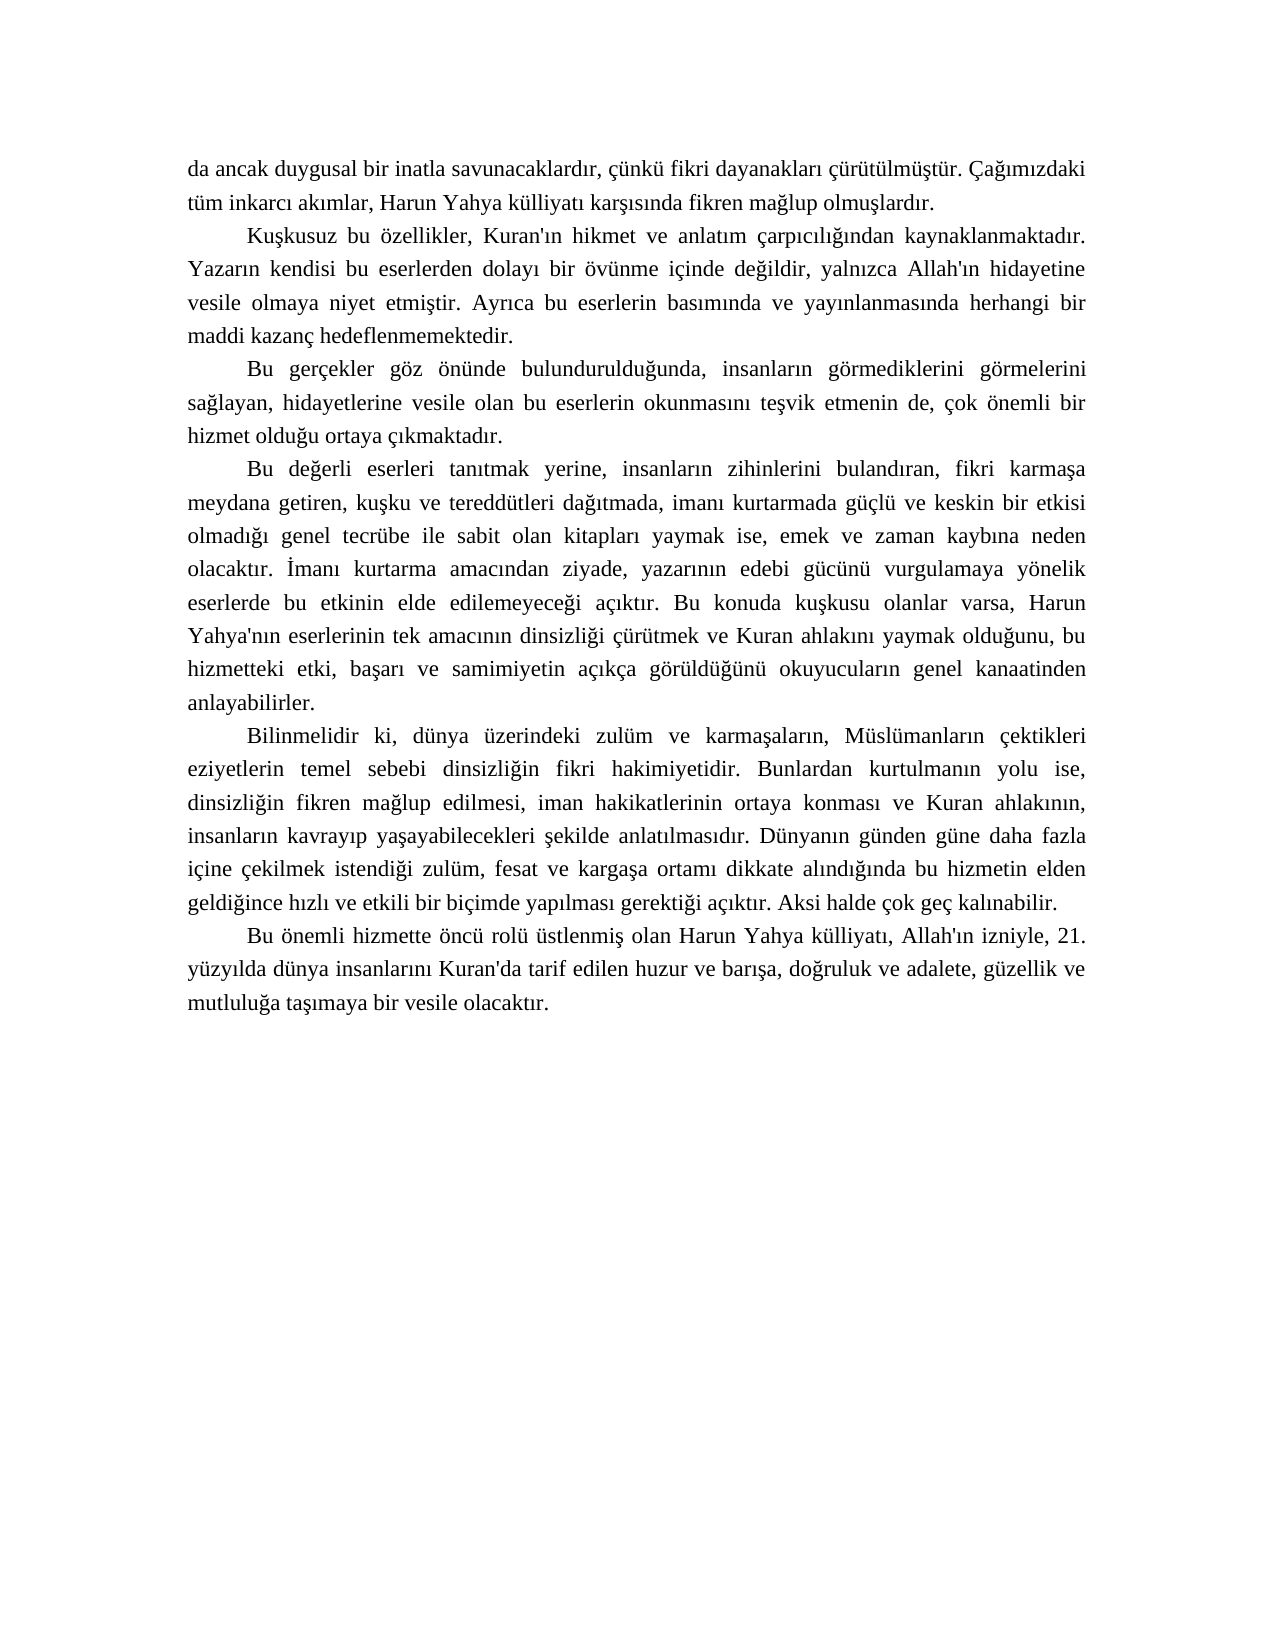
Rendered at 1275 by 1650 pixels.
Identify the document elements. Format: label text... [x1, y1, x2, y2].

text Bu değerli eserleri tanıtmak yerine, insanların zihinlerini bulandıran, fikri karmaşa meydana getiren, kuşku ve tereddütleri dağıtmada, imanı kurtarmada güçlü ve keskin bir etkisi olmadığı genel tecrübe ile sabit olan kitapları yaymak ise, emek ve zaman kaybına neden olacaktır. İmanı kurtarma amacından ziyade, yazarının edebi gücünü vurgulamaya yönelik eserlerde bu etkinin elde edilemeyeceği açıktır. Bu konuda kuşkusu olanlar varsa, Harun Yahya'nın eserlerinin tek amacının dinsizliği çürütmek ve Kuran ahlakını yaymak olduğunu, bu hizmetteki etki, başarı ve samimiyetin açıkça görüldüğünü okuyucuların genel kanaatinden anlayabilirler. [187, 450, 1087, 717]
text da ancak duygusal bir inatla savunacaklardır, çünkü fikri dayanakları çürütülmüştür. Çağımızdaki tüm inkarcı akımlar, Harun Yahya külliyatı karşısında fikren mağlup olmuşlardır. [187, 150, 1087, 217]
text Bu önemli hizmette öncü rolü üstlenmiş olan Harun Yahya külliyatı, Allah'ın izniyle, 21. yüzyılda dünya insanlarını Kuran'da tarif edilen huzur ve barışa, doğruluk ve adalete, güzellik ve mutluluğa taşımaya bir vesile olacaktır. [187, 917, 1087, 1017]
text Bilinmelidir ki, dünya üzerindeki zulüm ve karmaşaların, Müslümanların çektikleri eziyetlerin temel sebebi dinsizliğin fikri hakimiyetidir. Bunlardan kurtulmanın yolu ise, dinsizliğin fikren mağlup edilmesi, iman hakikatlerinin ortaya konması ve Kuran ahlakının, insanların kavrayıp yaşayabilecekleri şekilde anlatılmasıdır. Dünyanın günden güne daha fazla içine çekilmek istendiği zulüm, fesat ve kargaşa ortamı dikkate alındığında bu hizmetin elden geldiğince hızlı ve etkili bir biçimde yapılması gerektiği açıktır. Aksi halde çok geç kalınabilir. [187, 717, 1087, 917]
text Bu gerçekler göz önünde bulundurulduğunda, insanların görmediklerini görmelerini sağlayan, hidayetlerine vesile olan bu eserlerin okunmasını teşvik etmenin de, çok önemli bir hizmet olduğu ortaya çıkmaktadır. [187, 350, 1087, 450]
text Kuşkusuz bu özellikler, Kuran'ın hikmet ve anlatım çarpıcılığından kaynaklanmaktadır. Yazarın kendisi bu eserlerden dolayı bir övünme içinde değildir, yalnızca Allah'ın hidayetine vesile olmaya niyet etmiştir. Ayrıca bu eserlerin basımında ve yayınlanmasında herhangi bir maddi kazanç hedeflenmemektedir. [187, 217, 1087, 350]
